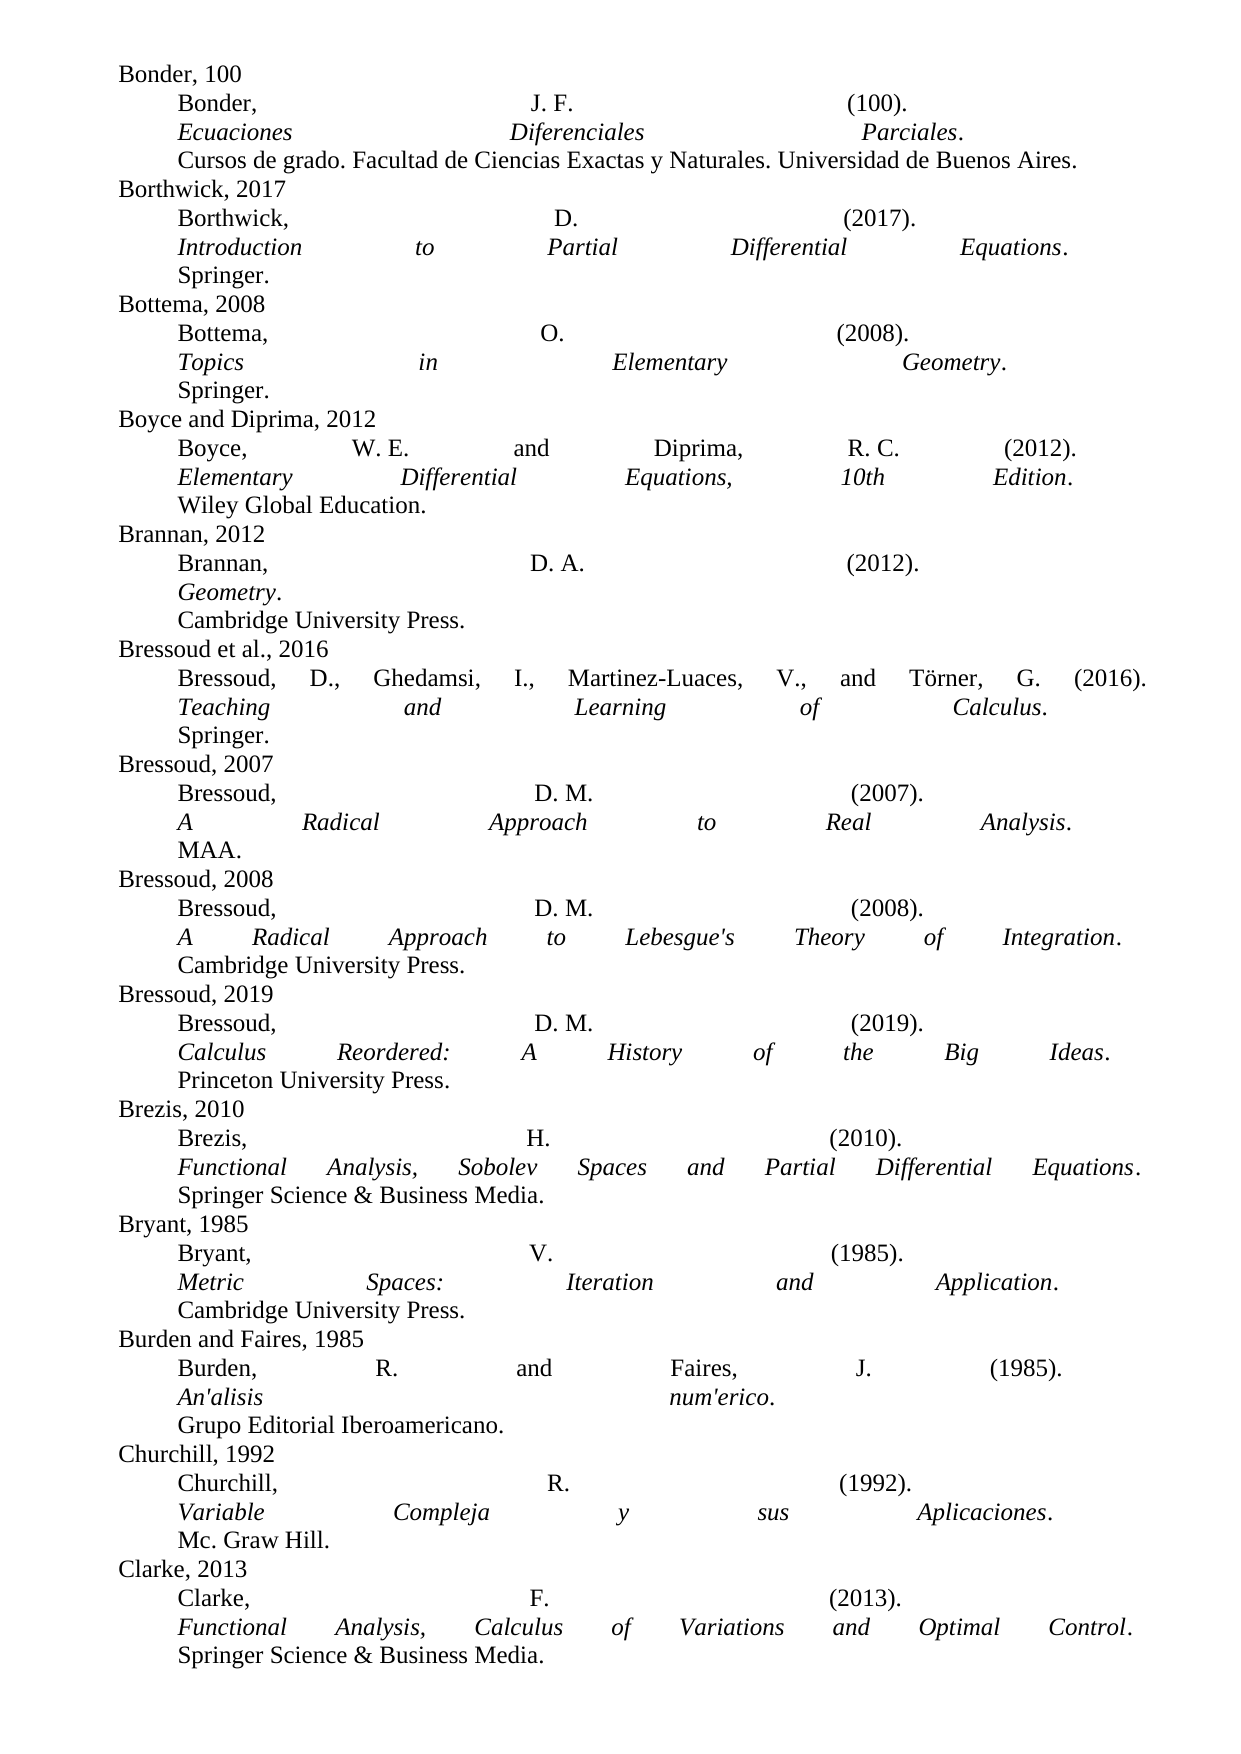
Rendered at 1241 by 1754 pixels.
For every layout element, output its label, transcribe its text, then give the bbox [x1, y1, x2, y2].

subtitle Brezis, 2010 [118, 1094, 1181, 1123]
subtitle Bottema, 2008 [118, 289, 1181, 318]
list Burden, R. and Faires, J. (1985). An'alisis num'erico. Grupo Editorial Iberoamericano. [177, 1353, 1181, 1439]
subtitle Bressoud et al., 2016 [118, 634, 1181, 663]
subtitle Boyce and Diprima, 2012 [118, 404, 1181, 433]
subtitle Brannan, 2012 [118, 519, 1181, 548]
list Brezis, H. (2010). Functional Analysis, Sobolev Spaces and Partial Differential Equations. Springer Science & Business Media. [177, 1123, 1181, 1209]
list Bonder, J. F. (100). Ecuaciones Diferenciales Parciales. Cursos de grado. Facultad de Ciencias Exactas y Naturales. Universidad de Buenos Aires. [177, 88, 1181, 174]
list Clarke, F. (2013). Functional Analysis, Calculus of Variations and Optimal Control. Springer Science & Business Media. [177, 1583, 1181, 1669]
list Boyce, W. E. and Diprima, R. C. (2012). Elementary Differential Equations, 10th Edition. Wiley Global Education. [177, 433, 1181, 519]
subtitle Burden and Faires, 1985 [118, 1324, 1181, 1353]
list Bressoud, D. M. (2008). A Radical Approach to Lebesgue's Theory of Integration. Cambridge University Press. [177, 893, 1181, 979]
subtitle Bonder, 100 [118, 59, 1181, 88]
subtitle Bressoud, 2008 [118, 864, 1181, 893]
subtitle Borthwick, 2017 [118, 174, 1181, 203]
list Brannan, D. A. (2012). Geometry. Cambridge University Press. [177, 548, 1181, 634]
subtitle Bressoud, 2007 [118, 749, 1181, 778]
list Bottema, O. (2008). Topics in Elementary Geometry. Springer. [177, 318, 1181, 404]
subtitle Bressoud, 2019 [118, 979, 1181, 1008]
list Borthwick, D. (2017). Introduction to Partial Differential Equations. Springer. [177, 203, 1181, 289]
subtitle Clarke, 2013 [118, 1554, 1181, 1583]
list Churchill, R. (1992). Variable Compleja y sus Aplicaciones. Mc. Graw Hill. [177, 1468, 1181, 1554]
list Bressoud, D. M. (2019). Calculus Reordered: A History of the Big Ideas. Princeton University Press. [177, 1008, 1181, 1094]
list Bressoud, D. M. (2007). A Radical Approach to Real Analysis. MAA. [177, 778, 1181, 864]
subtitle Churchill, 1992 [118, 1439, 1181, 1468]
list Bressoud, D., Ghedamsi, I., Martinez-Luaces, V., and Törner, G. (2016). Teaching and Learning of Calculus. Springer. [177, 663, 1181, 749]
subtitle Bryant, 1985 [118, 1209, 1181, 1238]
list Bryant, V. (1985). Metric Spaces: Iteration and Application. Cambridge University Press. [177, 1238, 1181, 1324]
